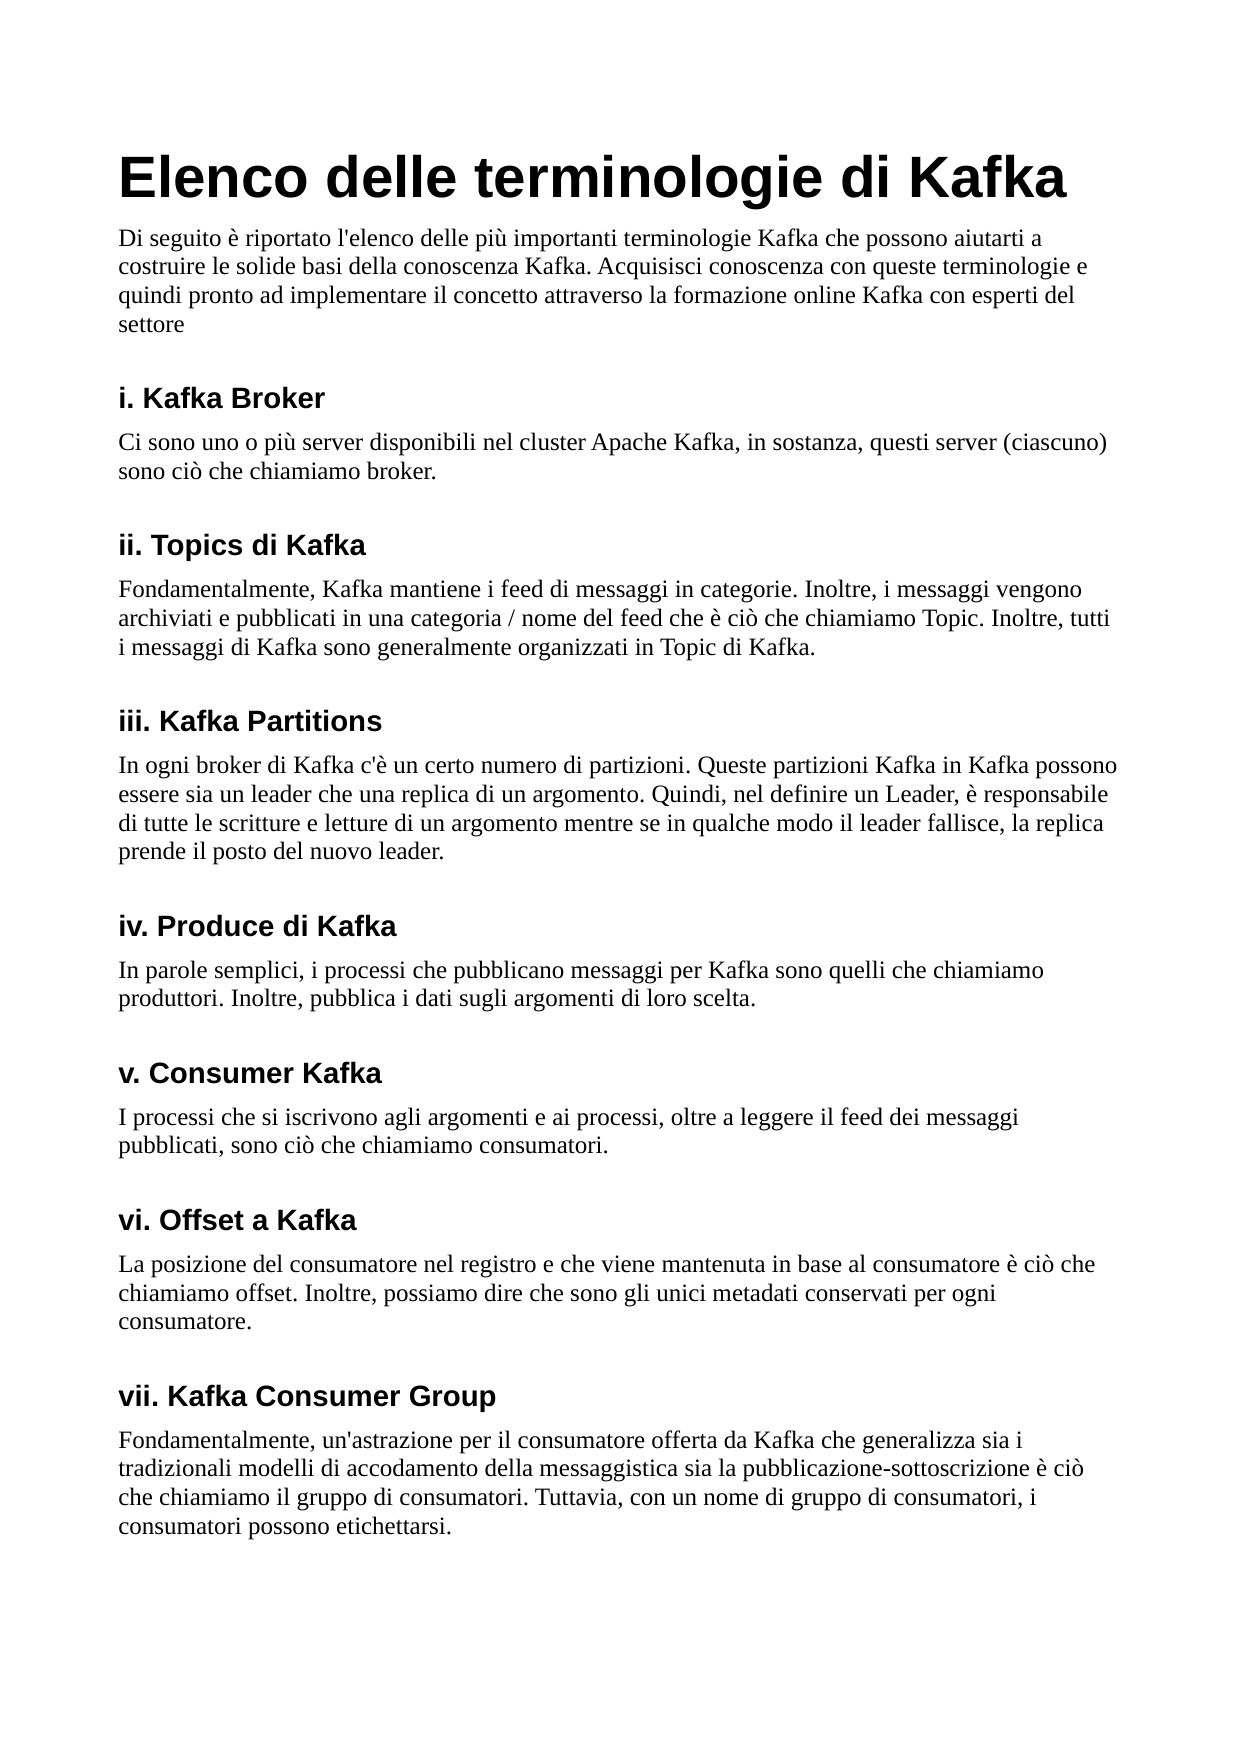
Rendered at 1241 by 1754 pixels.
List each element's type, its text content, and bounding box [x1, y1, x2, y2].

subtitle iii. Kafka Partitions [118, 704, 1122, 738]
text In ogni broker di Kafka c'è un certo numero di partizioni. Queste partizioni Kafka in Kafka possono essere sia un leader che una replica di un argomento. Quindi, nel definire un Leader, è responsabile di tutte le scritture e letture di un argomento mentre se in qualche modo il leader fallisce, la replica prende il posto del nuovo leader. [118, 750, 1122, 865]
text La posizione del consumatore nel registro e che viene mantenuta in base al consumatore è ciò che chiamiamo offset. Inoltre, possiamo dire che sono gli unici metadati conservati per ogni consumatore. [118, 1249, 1122, 1335]
subtitle v. Consumer Kafka [118, 1056, 1122, 1089]
text Ci sono uno o più server disponibili nel cluster Apache Kafka, in sostanza, questi server (ciascuno) sono ciò che chiamiamo broker. [118, 427, 1122, 485]
title Elenco delle terminologie di Kafka [118, 143, 1122, 210]
text Fondamentalmente, un'astrazione per il consumatore offerta da Kafka che generalizza sia i tradizionali modelli di accodamento della messaggistica sia la pubblicazione-sottoscrizione è ciò che chiamiamo il gruppo di consumatori. Tuttavia, con un nome di gruppo di consumatori, i consumatori possono etichettarsi. [118, 1425, 1122, 1540]
subtitle vi. Offset a Kafka [118, 1203, 1122, 1236]
subtitle i. Kafka Broker [118, 381, 1122, 415]
subtitle vii. Kafka Consumer Group [118, 1378, 1122, 1412]
subtitle iv. Produce di Kafka [118, 908, 1122, 942]
text In parole semplici, i processi che pubblicano messaggi per Kafka sono quelli che chiamiamo produttori. Inoltre, pubblica i dati sugli argomenti di loro scelta. [118, 955, 1122, 1012]
text Di seguito è riportato l'elenco delle più importanti terminologie Kafka che possono aiutarti a costruire le solide basi della conoscenza Kafka. Acquisisci conoscenza con queste terminologie e quindi pronto ad implementare il concetto attraverso la formazione online Kafka con esperti del settore [118, 223, 1122, 338]
subtitle ii. Topics di Kafka [118, 528, 1122, 562]
text I processi che si iscrivono agli argomenti e ai processi, oltre a leggere il feed dei messaggi pubblicati, sono ciò che chiamiamo consumatori. [118, 1102, 1122, 1159]
text Fondamentalmente, Kafka mantiene i feed di messaggi in categorie. Inoltre, i messaggi vengono archiviati e pubblicati in una categoria / nome del feed che è ciò che chiamiamo Topic. Inoltre, tutti i messaggi di Kafka sono generalmente organizzati in Topic di Kafka. [118, 574, 1122, 661]
